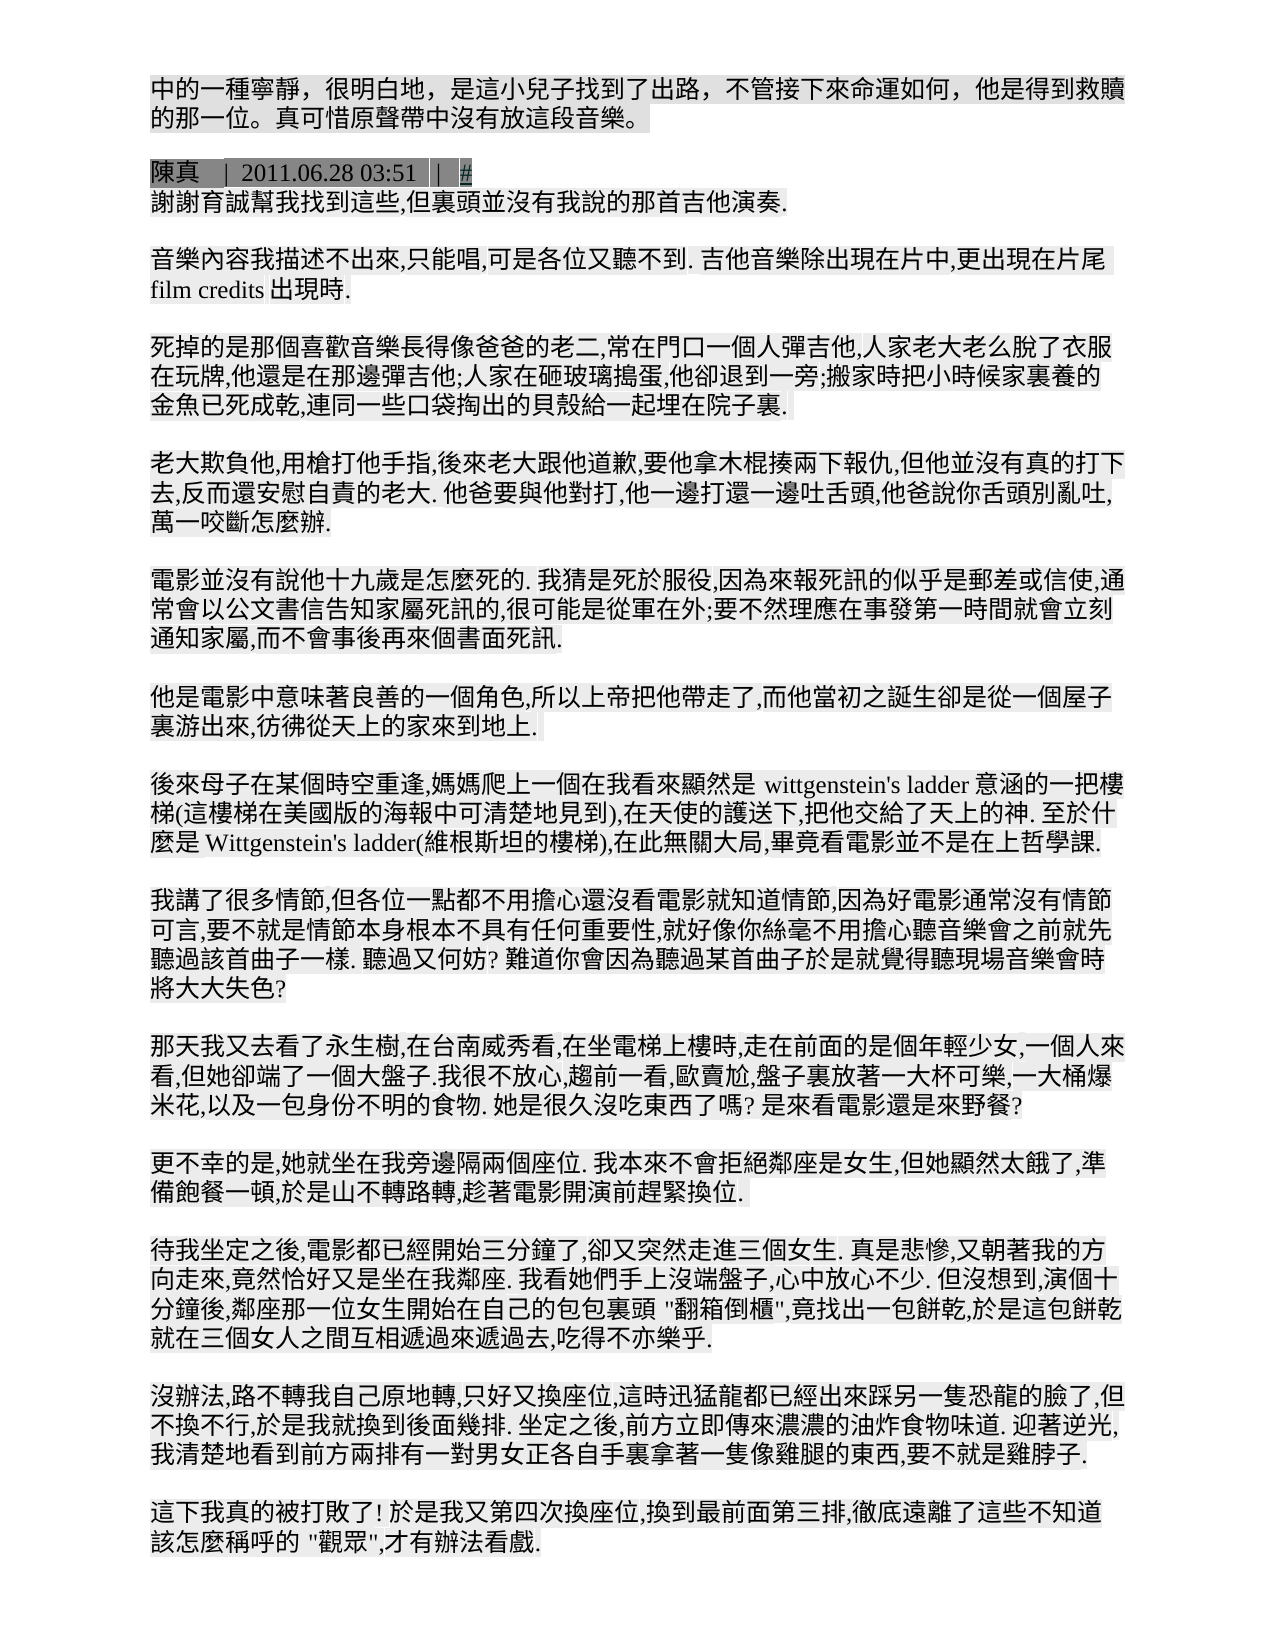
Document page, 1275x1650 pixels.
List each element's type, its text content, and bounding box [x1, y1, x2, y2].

text 中的一種寧靜，很明白地，是這小兒子找到了出路，不管接下來命運如何，他是得到救贖的那一位。真可惜原聲帶中沒有放這段音樂。 [150, 75, 1125, 133]
text 謝謝育誠幫我找到這些,但裏頭並沒有我說的那首吉他演奏. 音樂內容我描述不出來,只能唱,可是各位又聽不到. 吉他音樂除出現在片中,更出現在片尾 film credits出現時. 死掉的是那個喜歡音樂長得像爸爸的老二,常在門口一個人彈吉他,人家老大老么脫了衣服在玩牌,他還是在那邊彈吉他;人家在砸玻璃搗蛋,他卻退到一旁;搬家時把小時候家裏養的金魚已死成乾,連同一些口袋掏出的貝殼給一起埋在院子裏. 老大欺負他,用槍打他手指,後來老大跟他道歉,要他拿木棍揍兩下報仇,但他並沒有真的打下去,反而還安慰自責的老大. 他爸要與他對打,他一邊打還一邊吐舌頭,他爸說你舌頭別亂吐,萬一咬斷怎麼辦. 電影並沒有說他十九歲是怎麼死的. 我猜是死於服役,因為來報死訊的似乎是郵差或信使,通常會以公文書信告知家屬死訊的,很可能是從軍在外;要不然理應在事發第一時間就會立刻通知家屬,而不會事後再來個書面死訊. 他是電影中意味著良善的一個角色,所以上帝把他帶走了,而他當初之誕生卻是從一個屋子裏游出來,彷彿從天上的家來到地上. 後來母子在某個時空重逢,媽媽爬上一個在我看來顯然是 wittgenstein's ladder意涵的一把樓梯(這樓梯在美國版的海報中可清楚地見到),在天使的護送下,把他交給了天上的神. 至於什麼是Wittgenstein's ladder(維根斯坦的樓梯),在此無關大局,畢竟看電影並不是在上哲學課. 我講了很多情節,但各位一點都不用擔心還沒看電影就知道情節,因為好電影通常沒有情節可言,要不就是情節本身根本不具有任何重要性,就好像你絲毫不用擔心聽音樂會之前就先聽過該首曲子一樣. 聽過又何妨? 難道你會因為聽過某首曲子於是就覺得聽現場音樂會時將大大失色? 那天我又去看了永生樹,在台南威秀看,在坐電梯上樓時,走在前面的是個年輕少女,一個人來看,但她卻端了一個大盤子.我很不放心,趨前一看,歐賣尬,盤子裏放著一大杯可樂,一大桶爆米花,以及一包身份不明的食物. 她是很久沒吃東西了嗎? 是來看電影還是來野餐? 更不幸的是,她就坐在我旁邊隔兩個座位. 我本來不會拒絕鄰座是女生,但她顯然太餓了,準備飽餐一頓,於是山不轉路轉,趁著電影開演前趕緊換位. 待我坐定之後,電影都已經開始三分鐘了,卻又突然走進三個女生. 真是悲慘,又朝著我的方向走來,竟然恰好又是坐在我鄰座. 我看她們手上沒端盤子,心中放心不少. 但沒想到,演個十分鐘後,鄰座那一位女生開始在自己的包包裏頭 "翻箱倒櫃",竟找出一包餅乾,於是這包餅乾就在三個女人之間互相遞過來遞過去,吃得不亦樂乎. 沒辦法,路不轉我自己原地轉,只好又換座位,這時迅猛龍都已經出來踩另一隻恐龍的臉了,但不換不行,於是我就換到後面幾排. 坐定之後,前方立即傳來濃濃的油炸食物味道. 迎著逆光,我清楚地看到前方兩排有一對男女正各自手裏拿著一隻像雞腿的東西,要不就是雞脖子. 這下我真的被打敗了! 於是我又第四次換座位,換到最前面第三排,徹底遠離了這些不知道該怎麼稱呼的 "觀眾",才有辦法看戲. [150, 188, 1125, 1557]
text 陳真 | 2011.06.28 03:51 | # [150, 158, 1125, 188]
